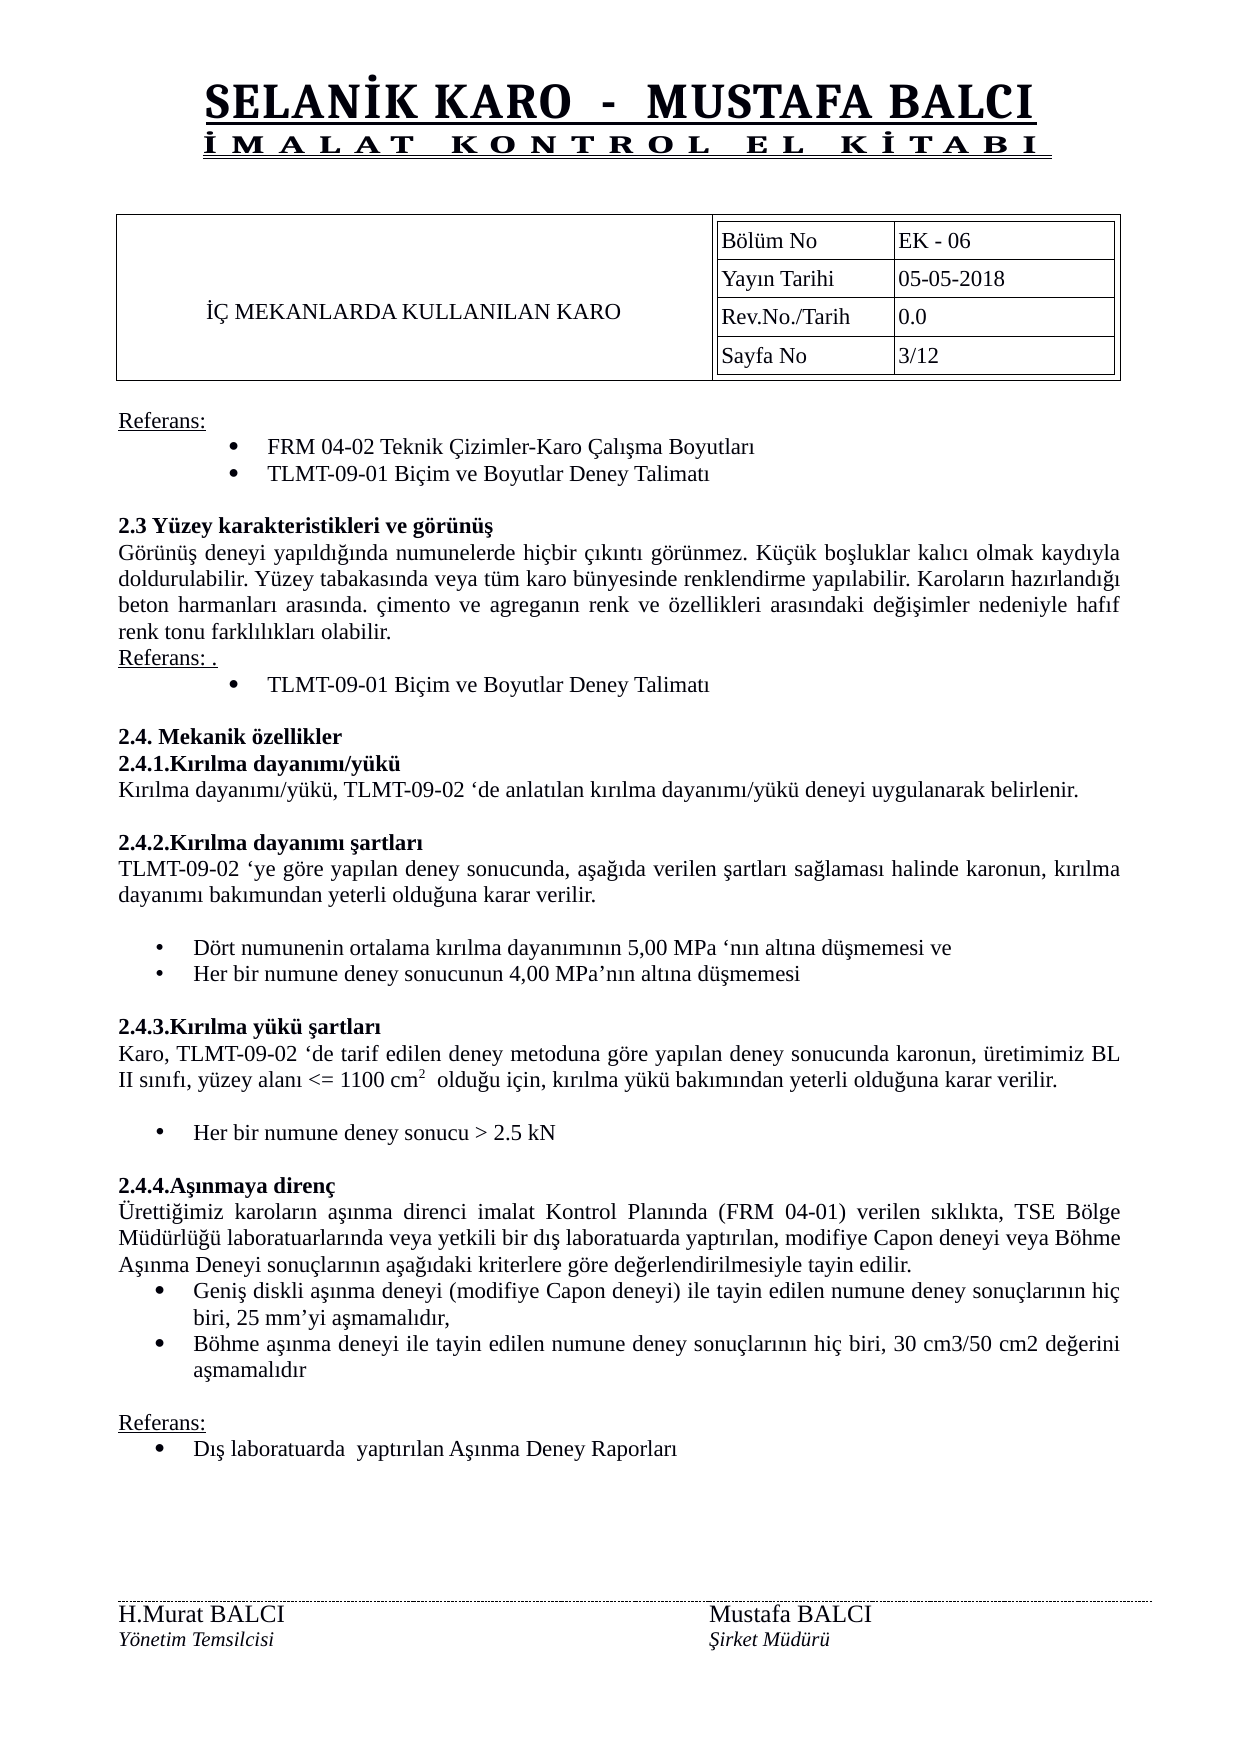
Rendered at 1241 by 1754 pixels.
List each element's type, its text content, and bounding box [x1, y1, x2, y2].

text Karo, TLMT-09-02 ‘de tarif edilen deney metoduna göre yapılan deney sonucunda karonun, üretimimiz BL II sınıfı, yüzey alanı <= 1100 cm2 olduğu için, kırılma yükü bakımından yeterli olduğuna karar verilir. [118, 1039, 1122, 1092]
text Referans: [118, 1409, 1122, 1435]
table_cell Sayfa No [718, 337, 894, 374]
table_header Bölüm No [718, 222, 894, 259]
text 2.4.4.Aşınmaya direnç [118, 1172, 1122, 1198]
list Her bir numune deney sonucunun 4,00 MPa’nın altına düşmemesi [156, 961, 1122, 987]
text Referans: . [118, 644, 1122, 671]
list FRM 04-02 Teknik Çizimler-Karo Çalışma Boyutları [229, 433, 1122, 460]
table_cell Yayın Tarihi [718, 260, 894, 297]
table_cell Rev.No./Tarih [718, 298, 894, 336]
text Görünüş deneyi yapıldığında numunelerde hiçbir çıkıntı görünmez. Küçük boşluklar kalıcı olmak kaydıyla doldurulabilir. Yüzey tabakasında veya tüm karo bünyesinde renklendirme yapılabilir. Karoların hazırlandığı beton harmanları arasında. çimento ve agreganın renk ve özellikleri arasındaki değişimler nedeniyle hafıf renk tonu farklılıkları olabilir. [118, 539, 1122, 644]
text 2.4.2.Kırılma dayanımı şartları [118, 829, 1122, 855]
table_header [713, 215, 1120, 380]
table_header EK - 06 [895, 222, 1114, 259]
table_header İÇ MEKANLARDA KULLANILAN KARO [117, 215, 712, 380]
text TLMT-09-02 ‘ye göre yapılan deney sonucunda, aşağıda verilen şartları sağlaması halinde karonun, kırılma dayanımı bakımundan yeterli olduğuna karar verilir. [118, 855, 1122, 908]
list Dört numunenin ortalama kırılma dayanımının 5,00 MPa ‘nın altına düşmemesi ve [156, 934, 1122, 961]
list Böhme aşınma deneyi ile tayin edilen numune deney sonuçlarının hiç biri, 30 cm3/50 cm2 değerini aşmamalıdır [156, 1330, 1122, 1383]
text 2.4. Mekanik özellikler [118, 723, 1122, 750]
text 2.4.3.Kırılma yükü şartları [118, 1013, 1122, 1039]
text Kırılma dayanımı/yükü, TLMT-09-02 ‘de anlatılan kırılma dayanımı/yükü deneyi uygulanarak belirlenir. [118, 776, 1122, 802]
list Her bir numune deney sonucu > 2.5 kN [156, 1119, 1122, 1145]
text Referans: [118, 407, 1122, 433]
text 2.4.1.Kırılma dayanımı/yükü [118, 750, 1122, 776]
list TLMT-09-01 Biçim ve Boyutlar Deney Talimatı [229, 460, 1122, 486]
text 2.3 Yüzey karakteristikleri ve görünüş [118, 512, 1122, 539]
table_cell 3/12 [895, 337, 1114, 374]
table_cell 05-05-2018 [895, 260, 1114, 297]
list TLMT-09-01 Biçim ve Boyutlar Deney Talimatı [229, 671, 1122, 697]
list Geniş diskli aşınma deneyi (modifiye Capon deneyi) ile tayin edilen numune deney sonuçlarının hiç biri, 25 mm’yi aşmamalıdır, [156, 1277, 1122, 1330]
list Dış laboratuarda yaptırılan Aşınma Deney Raporları [156, 1435, 1122, 1462]
table_cell 0.0 [895, 298, 1114, 336]
text Ürettiğimiz karoların aşınma direnci imalat Kontrol Planında (FRM 04-01) verilen sıklıkta, TSE Bölge Müdürlüğü laboratuarlarında veya yetkili bir dış laboratuarda yaptırılan, modifiye Capon deneyi veya Böhme Aşınma Deneyi sonuçlarının aşağıdaki kriterlere göre değerlendirilmesiyle tayin edilir. [118, 1198, 1122, 1277]
